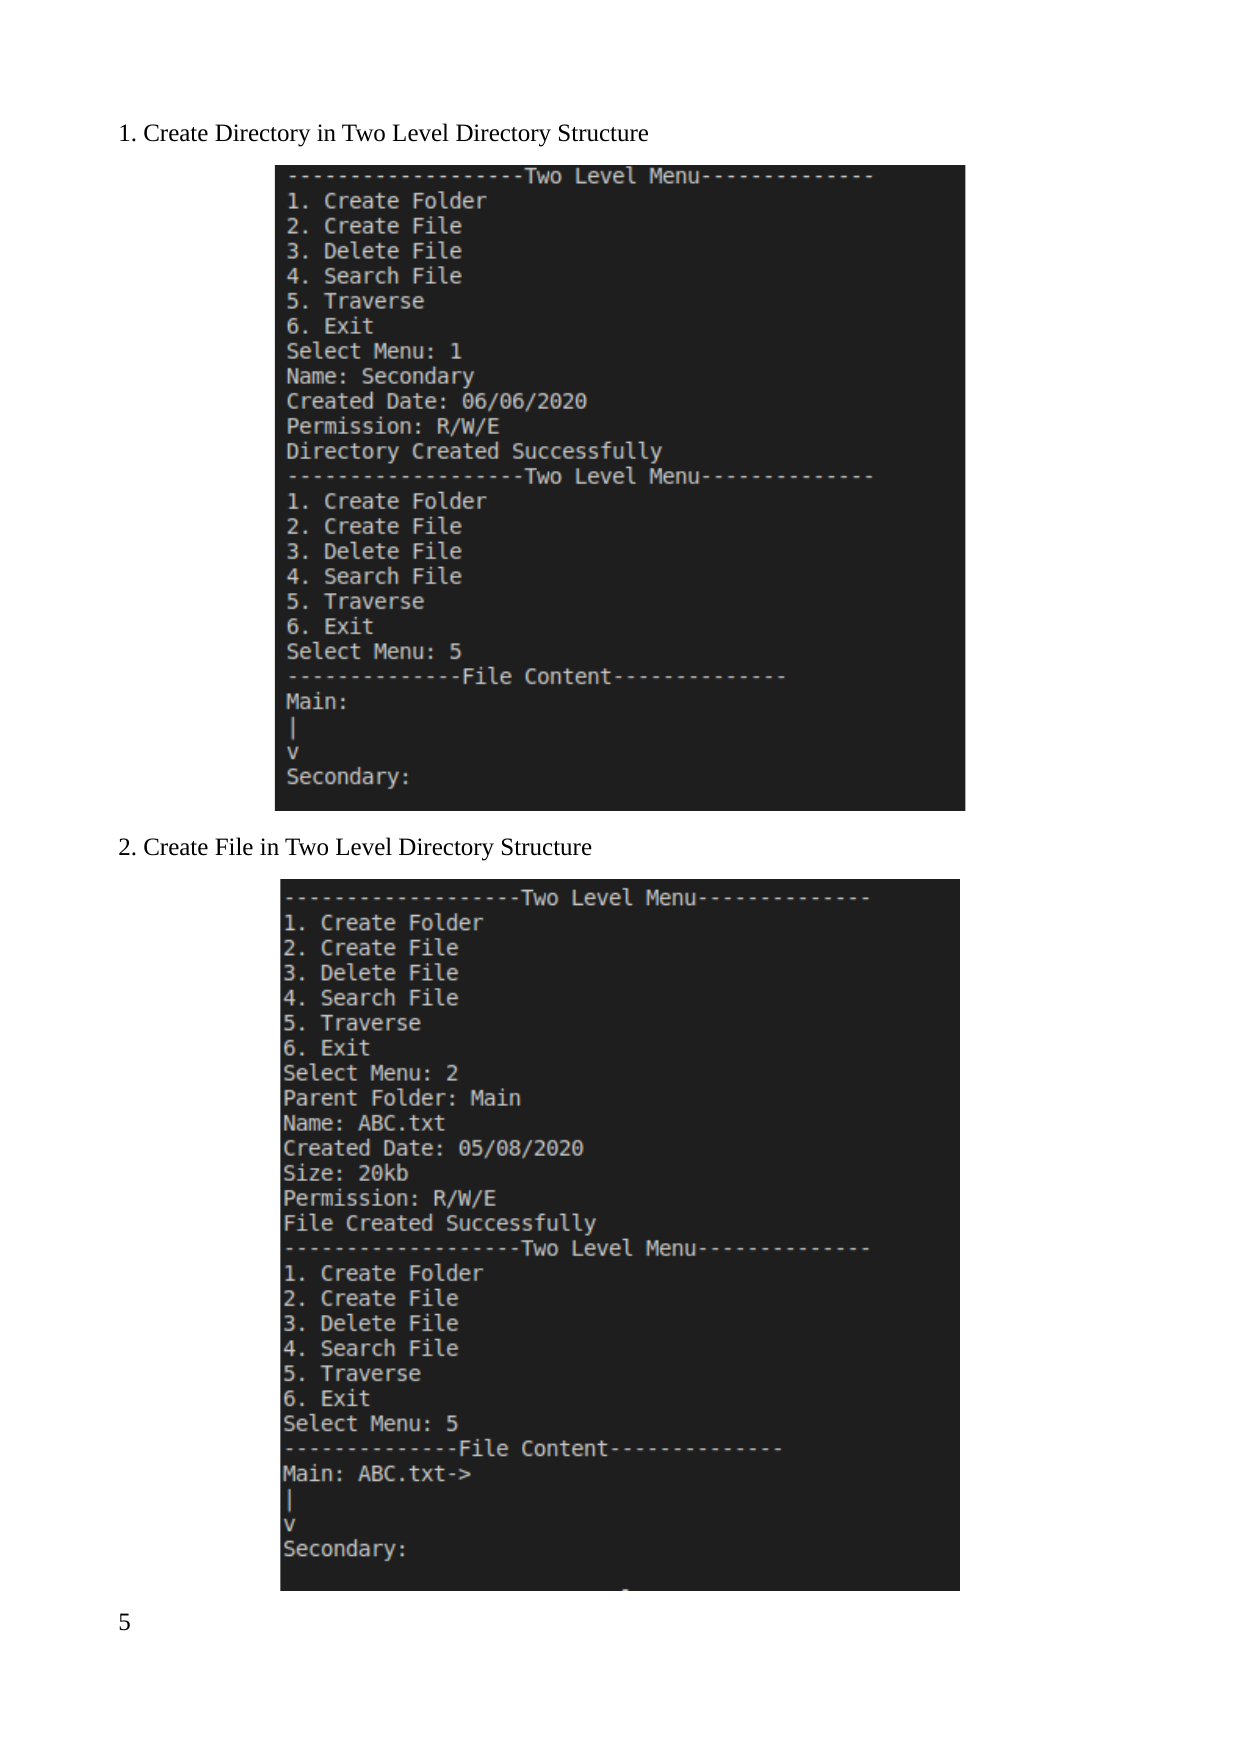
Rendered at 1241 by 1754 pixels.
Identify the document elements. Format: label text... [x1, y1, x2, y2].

picture [274, 165, 966, 811]
text 2. Create File in Two Level Directory Structure [118, 832, 1122, 861]
picture [280, 879, 960, 1591]
text 1. Create Directory in Two Level Directory Structure [118, 118, 1122, 147]
